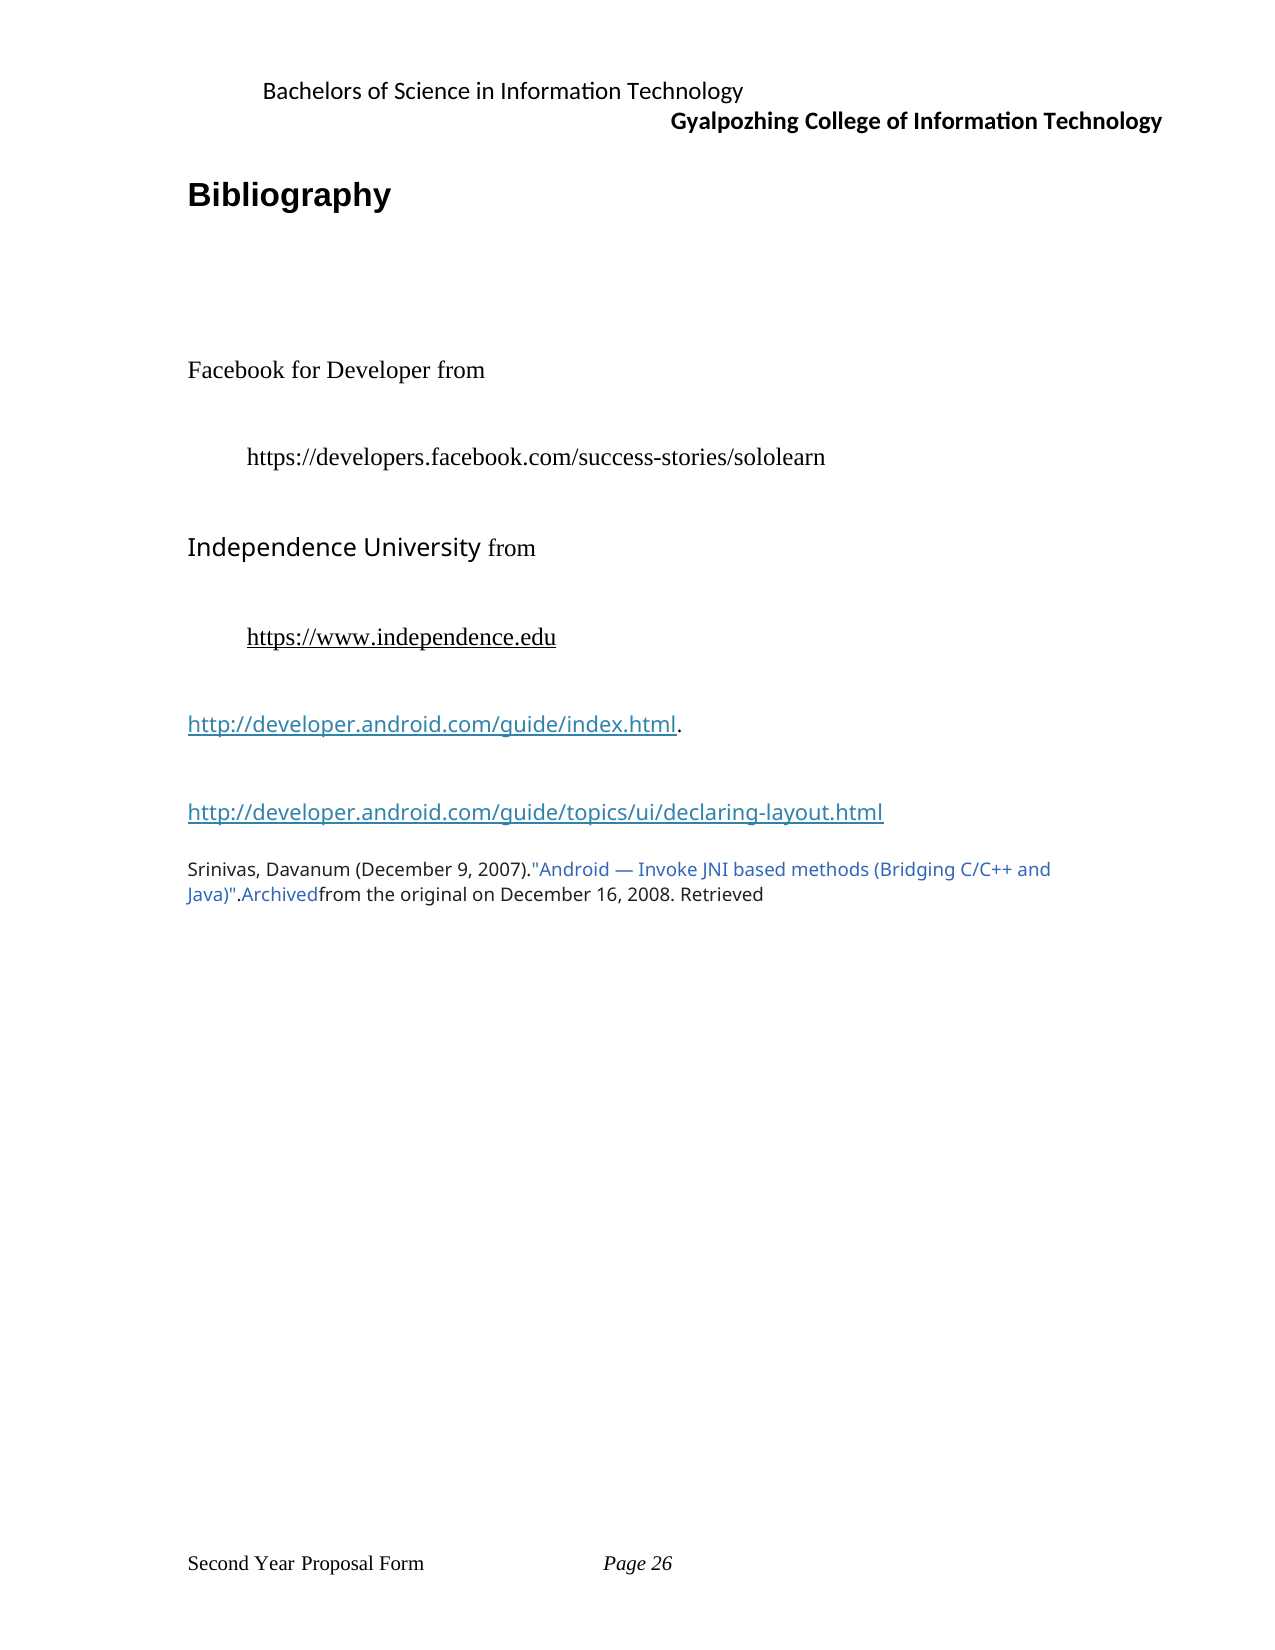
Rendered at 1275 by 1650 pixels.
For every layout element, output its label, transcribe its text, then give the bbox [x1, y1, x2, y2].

text Independence University from [187, 529, 1162, 563]
text http://developer.android.com/guide/topics/ui/declaring-layout.html [187, 797, 1162, 827]
text https://developers.facebook.com/success-stories/sololearn [187, 442, 1162, 471]
text Facebook for Developer from [187, 355, 1162, 384]
text http://developer.android.com/guide/index.html. [187, 709, 1162, 738]
text https://www.independence.edu [187, 622, 1162, 650]
subtitle Bibliography [187, 175, 1162, 213]
text Srinivas, Davanum (December 9, 2007)."Android — Invoke JNI based methods (Bridging C/C++ and Java)".Archivedfrom the original on December 16, 2008. Retrieved [187, 856, 1162, 907]
